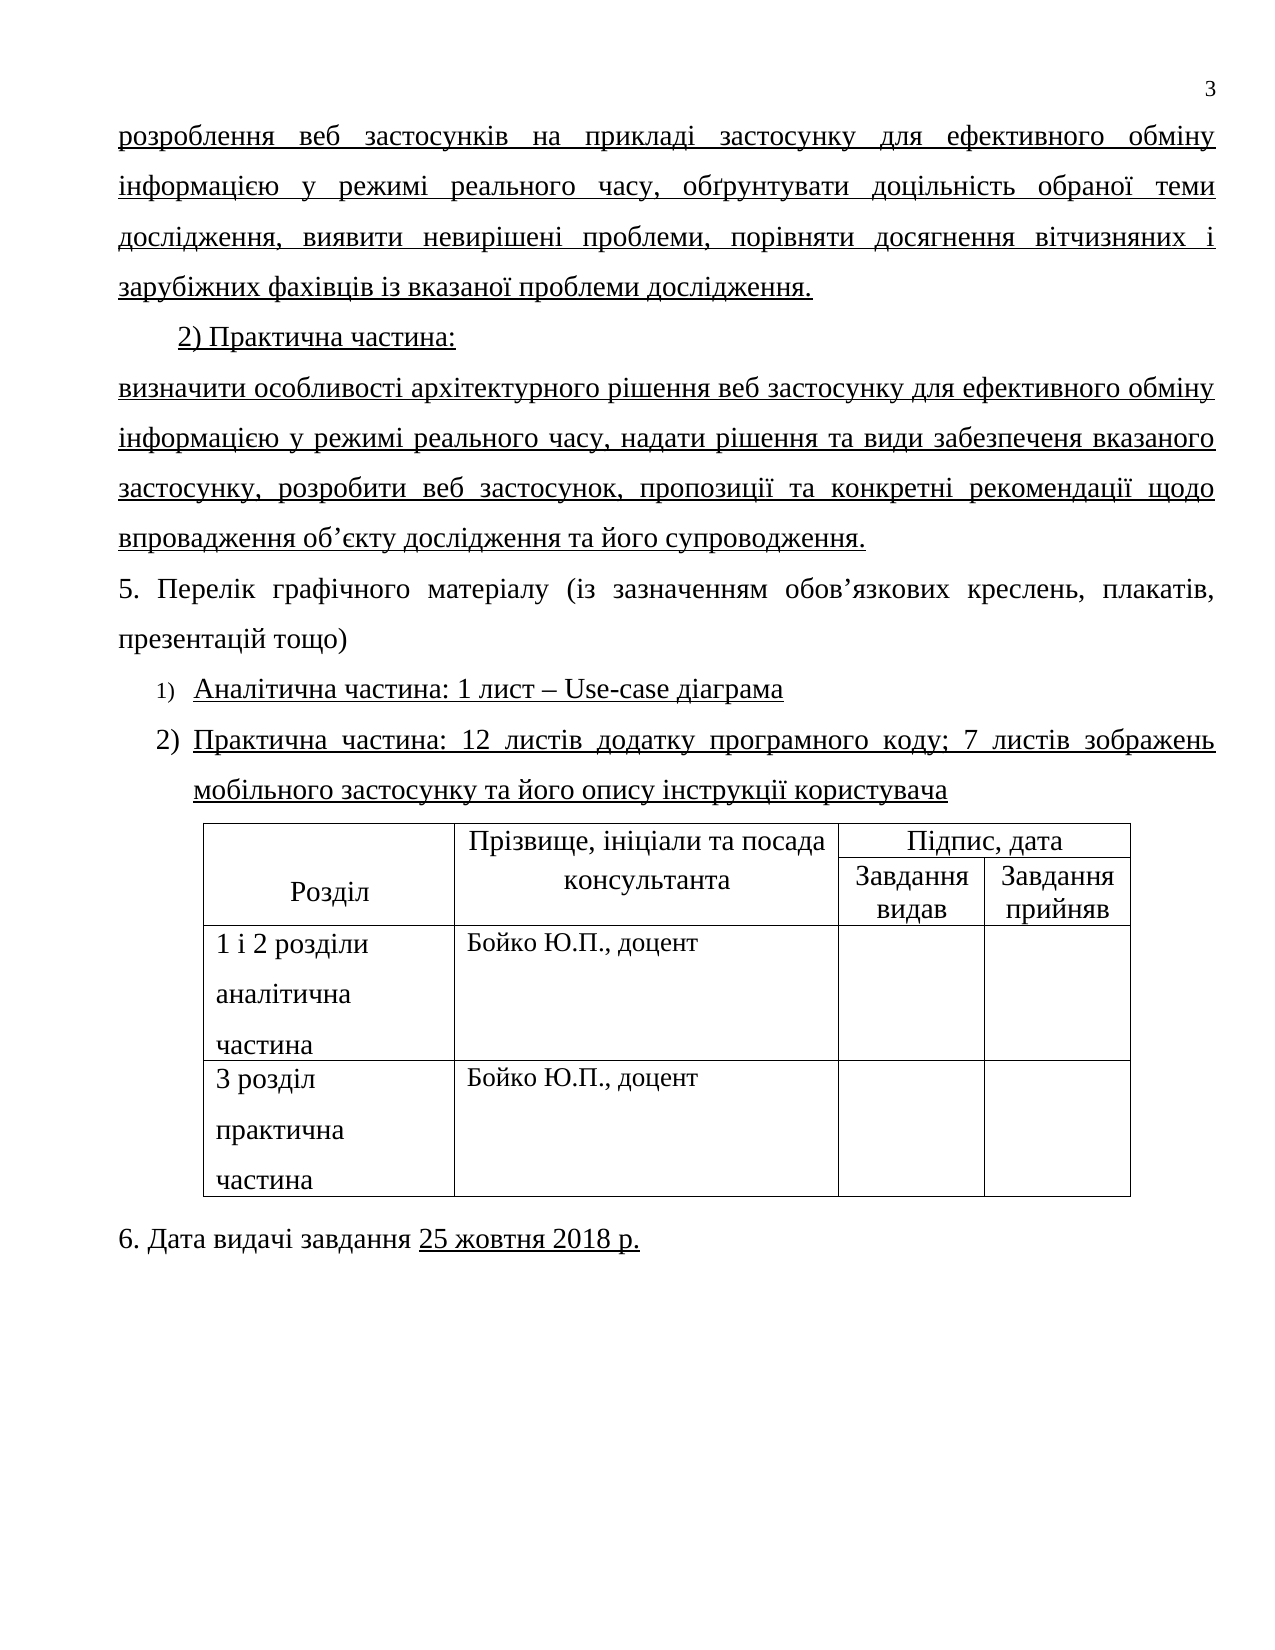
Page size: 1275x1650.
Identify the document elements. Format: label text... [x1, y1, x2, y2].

table_header Підпис, дата [839, 824, 1130, 857]
table_cell Бойко Ю.П., доцент [455, 926, 838, 1060]
text 2) Практична частина: [118, 319, 1216, 353]
table_cell [839, 926, 984, 1060]
list Практична частина: 12 листів додатку програмного коду; 7 листів зображень мобільного застосунку та його опису інструкції користувача [156, 722, 1216, 806]
table_cell 3 розділ практична частина [204, 1061, 454, 1196]
table_cell [985, 926, 1130, 1060]
list Аналітична частина: 1 лист – Use-case діаграма [156, 672, 1216, 705]
text дослідження, виявити невирішені проблеми, порівняти досягнення вітчизняних і [118, 199, 1216, 248]
text визначити особливості архітектурного рішення веб застосунку для ефективного обміну інформацією у режимі реального часу, надати рішення та види забезпеченя вказаного [118, 370, 1216, 449]
table_cell 1 і 2 розділи аналітична частина [204, 926, 454, 1060]
text зарубіжних фахівців із вказаної проблеми дослідження. [118, 249, 1216, 303]
table_cell Бойко Ю.П., доцент [455, 1061, 838, 1196]
table_header Розділ [204, 824, 454, 925]
text інформацією у режимі реального часу, обґрунтувати доцільність обраної теми [118, 149, 1216, 198]
text розроблення веб застосунків на прикладі застосунку для ефективного обміну [118, 118, 1216, 147]
table_cell [985, 1061, 1130, 1196]
table_cell Завдання видав [839, 858, 984, 925]
text 6. Дата видачі завдання 25 жовтня 2018 р. [118, 1221, 1216, 1254]
text 5. Перелік графічного матеріалу (із зазначенням обов’язкових креслень, плакатів, презентацій тощо) [118, 571, 1216, 655]
text застосунку, розробити веб застосунок, пропозиції та конкретні рекомендації щодо впровадження об’єкту дослідження та його супроводження. [118, 451, 1216, 554]
table_cell Завдання прийняв [985, 858, 1130, 925]
table_header Прізвище, ініціали та посада консультанта [455, 824, 838, 925]
table_cell [839, 1061, 984, 1196]
